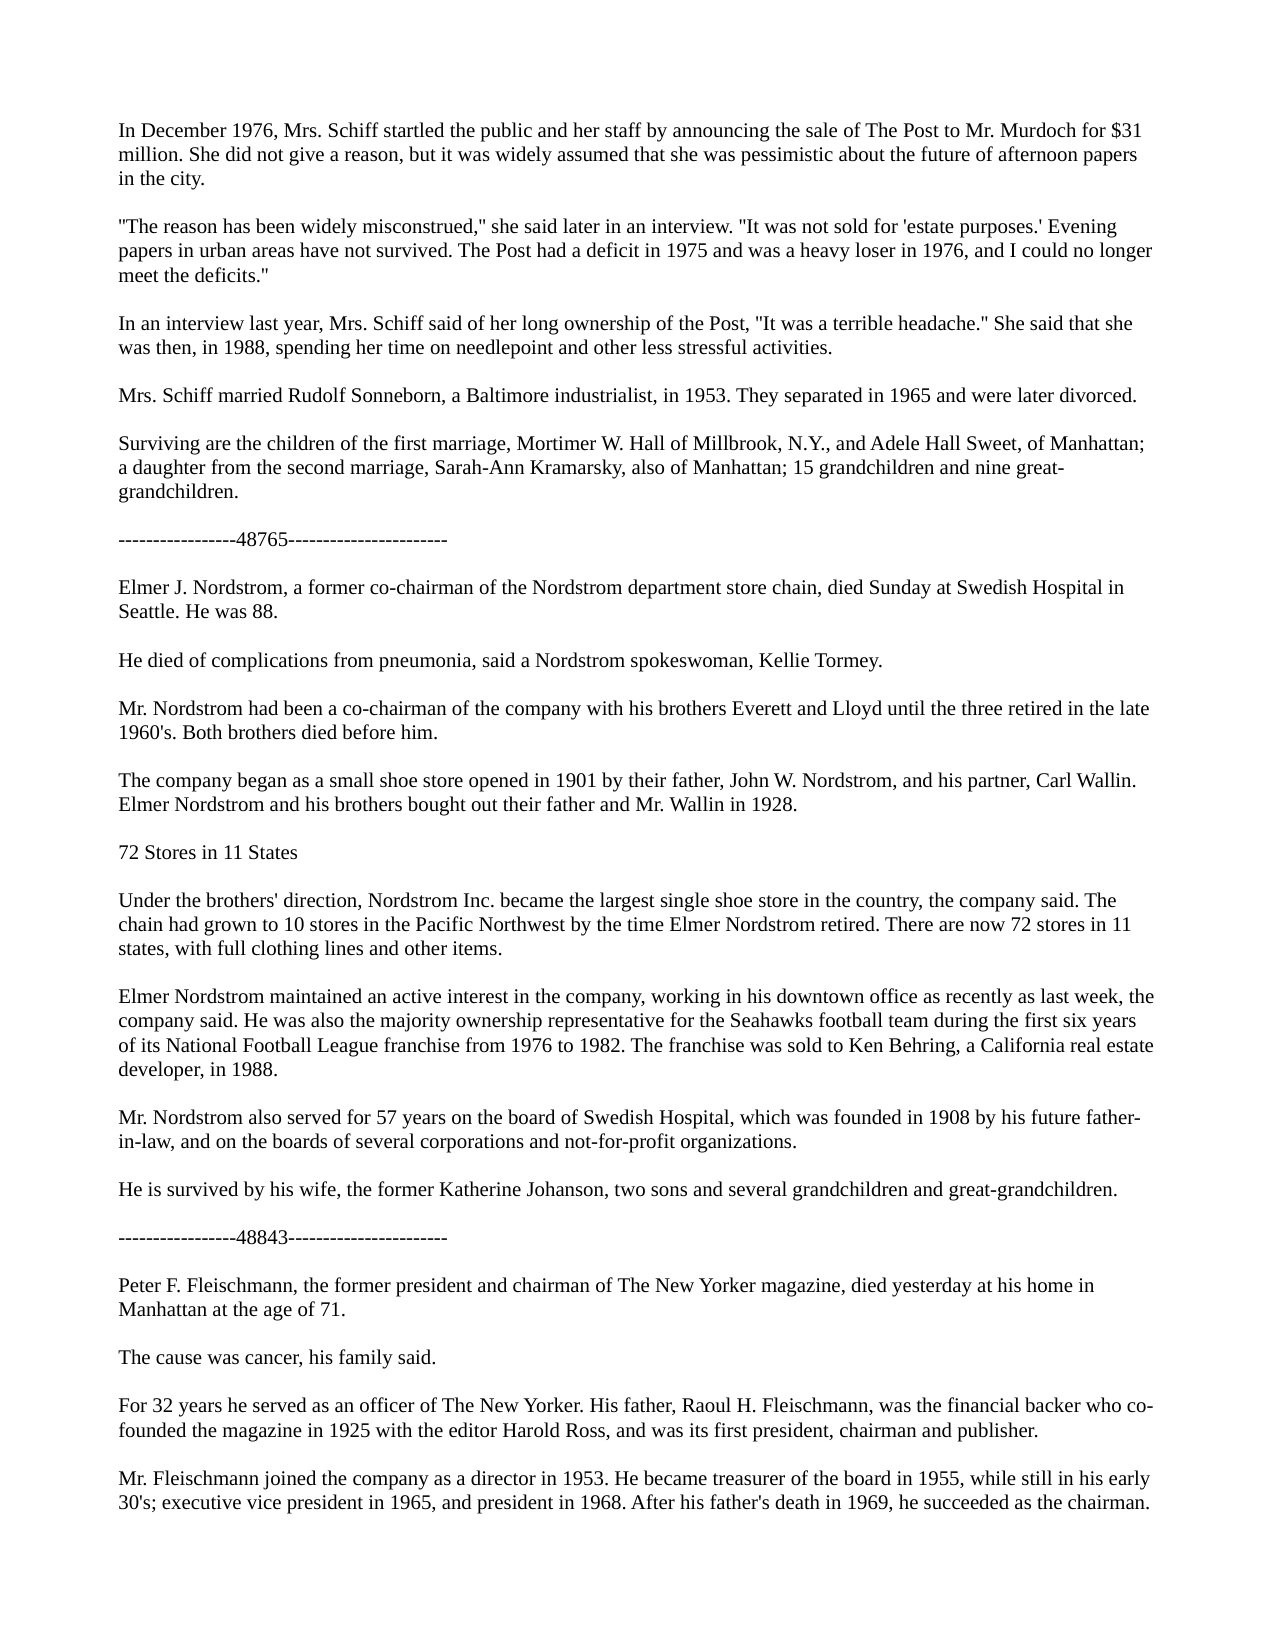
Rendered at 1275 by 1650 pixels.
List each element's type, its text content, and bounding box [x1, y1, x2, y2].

text The company began as a small shoe store opened in 1901 by their father, John W. Nordstrom, and his partner, Carl Wallin. Elmer Nordstrom and his brothers bought out their father and Mr. Wallin in 1928. [118, 768, 1157, 816]
text 72 Stores in 11 States [118, 840, 1157, 864]
text In an interview last year, Mrs. Schiff said of her long ownership of the Post, ''It was a terrible headache.'' She said that she was then, in 1988, spending her time on needlepoint and other less stressful activities. [118, 311, 1157, 359]
text Mr. Nordstrom also served for 57 years on the board of Swedish Hospital, which was founded in 1908 by his future father-in-law, and on the boards of several corporations and not-for-profit organizations. [118, 1105, 1157, 1153]
text Mrs. Schiff married Rudolf Sonneborn, a Baltimore industrialist, in 1953. They separated in 1965 and were later divorced. [118, 383, 1157, 407]
text Under the brothers' direction, Nordstrom Inc. became the largest single shoe store in the country, the company said. The chain had grown to 10 stores in the Pacific Northwest by the time Elmer Nordstrom retired. There are now 72 stores in 11 states, with full clothing lines and other items. [118, 888, 1157, 960]
text Elmer J. Nordstrom, a former co-chairman of the Nordstrom department store chain, died Sunday at Swedish Hospital in Seattle. He was 88. [118, 575, 1157, 623]
text He is survived by his wife, the former Katherine Johanson, two sons and several grandchildren and great-grandchildren. [118, 1177, 1157, 1201]
text -----------------48843----------------------- [118, 1225, 1157, 1249]
text Surviving are the children of the first marriage, Mortimer W. Hall of Millbrook, N.Y., and Adele Hall Sweet, of Manhattan; a daughter from the second marriage, Sarah-Ann Kramarsky, also of Manhattan; 15 grandchildren and nine great-grandchildren. [118, 431, 1157, 503]
text The cause was cancer, his family said. [118, 1345, 1157, 1369]
text ''The reason has been widely misconstrued,'' she said later in an interview. ''It was not sold for 'estate purposes.' Evening papers in urban areas have not survived. The Post had a deficit in 1975 and was a heavy loser in 1976, and I could no longer meet the deficits.'' [118, 214, 1157, 287]
text For 32 years he served as an officer of The New Yorker. His father, Raoul H. Fleischmann, was the financial backer who co-founded the magazine in 1925 with the editor Harold Ross, and was its first president, chairman and publisher. [118, 1393, 1157, 1442]
text -----------------48765----------------------- [118, 527, 1157, 551]
text Peter F. Fleischmann, the former president and chairman of The New Yorker magazine, died yesterday at his home in Manhattan at the age of 71. [118, 1273, 1157, 1321]
text In December 1976, Mrs. Schiff startled the public and her staff by announcing the sale of The Post to Mr. Murdoch for $31 million. She did not give a reason, but it was widely assumed that she was pessimistic about the future of afternoon papers in the city. [118, 118, 1157, 190]
text Mr. Fleischmann joined the company as a director in 1953. He became treasurer of the board in 1955, while still in his early 30's; executive vice president in 1965, and president in 1968. After his father's death in 1969, he succeeded as the chairman. [118, 1466, 1157, 1514]
text Elmer Nordstrom maintained an active interest in the company, working in his downtown office as recently as last week, the company said. He was also the majority ownership representative for the Seahawks football team during the first six years of its National Football League franchise from 1976 to 1982. The franchise was sold to Ken Behring, a California real estate developer, in 1988. [118, 984, 1157, 1081]
text Mr. Nordstrom had been a co-chairman of the company with his brothers Everett and Lloyd until the three retired in the late 1960's. Both brothers died before him. [118, 696, 1157, 744]
text He died of complications from pneumonia, said a Nordstrom spokeswoman, Kellie Tormey. [118, 647, 1157, 672]
